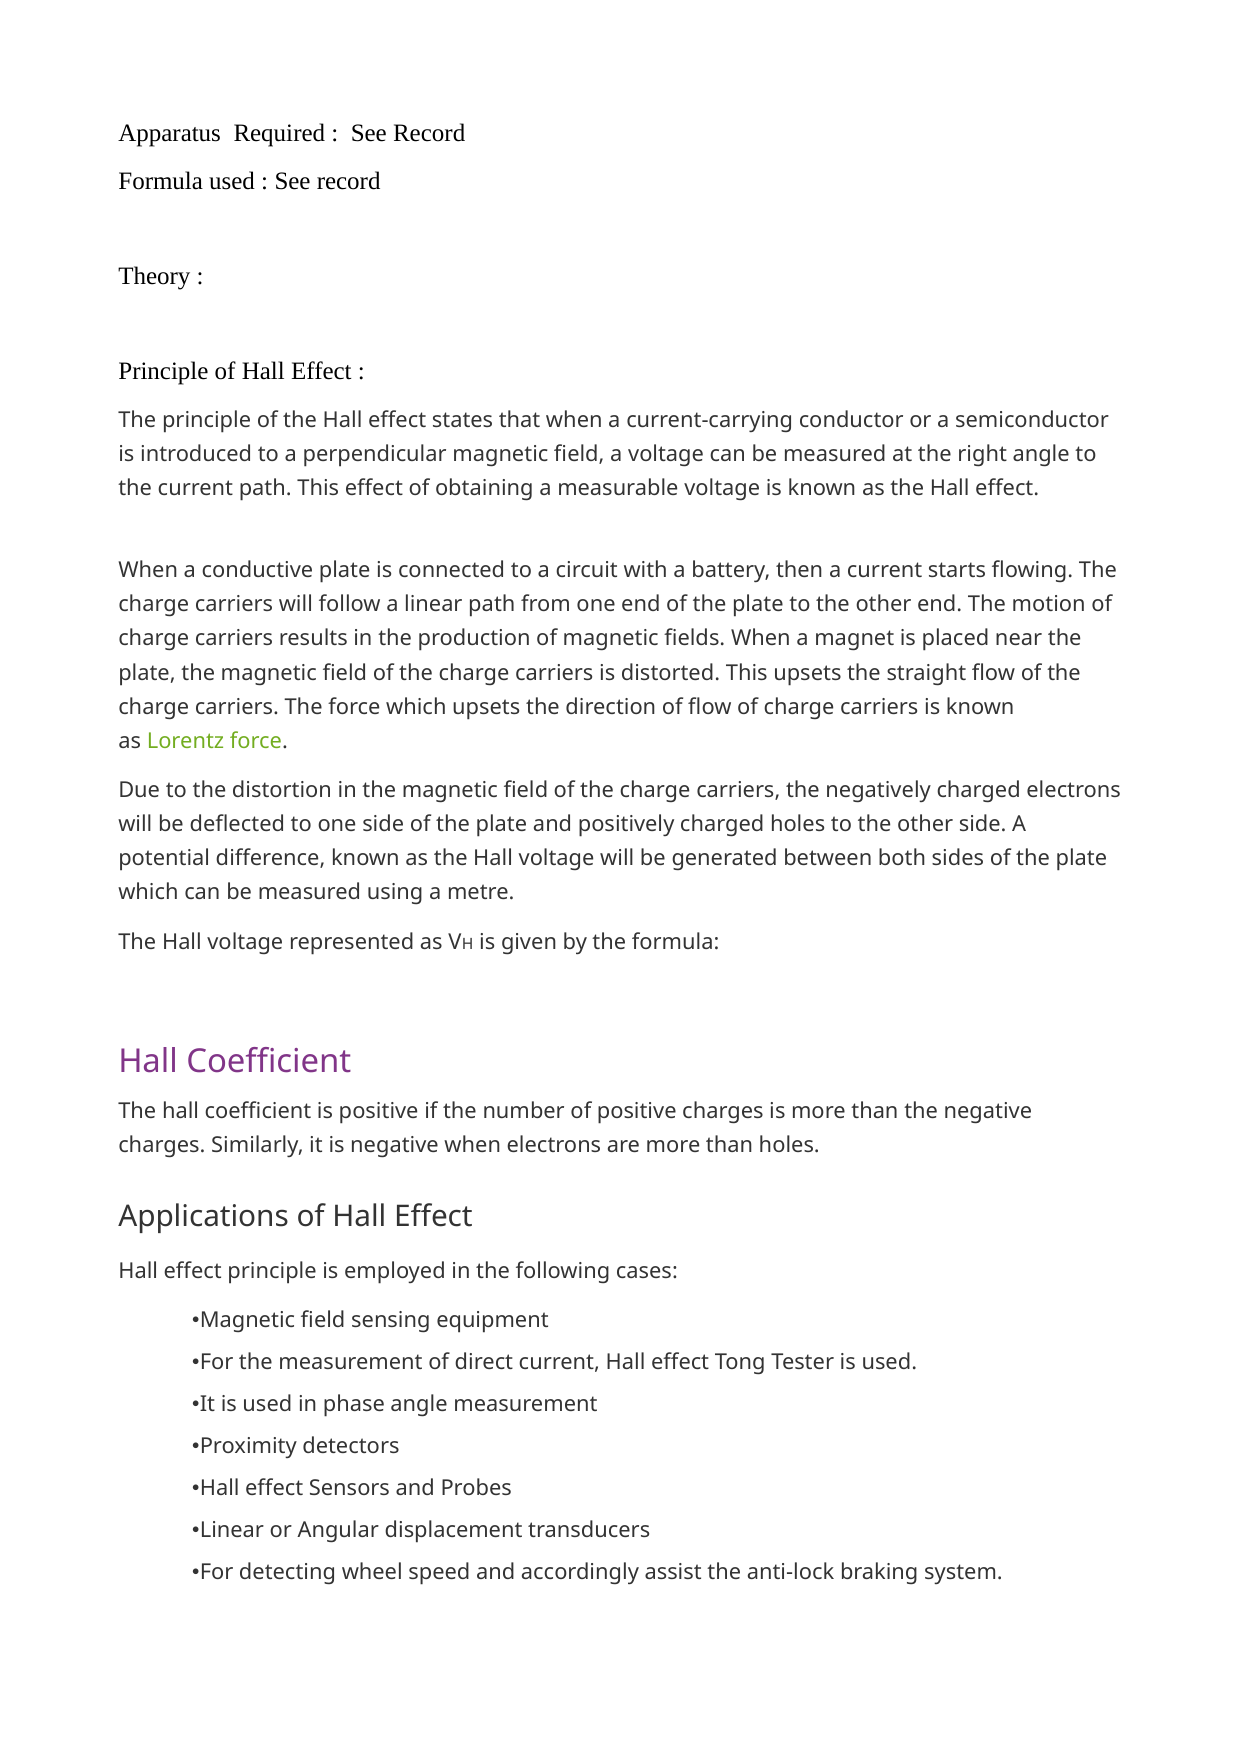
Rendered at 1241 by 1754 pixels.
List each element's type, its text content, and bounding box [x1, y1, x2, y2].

text Due to the distortion in the magnetic field of the charge carriers, the negatively charged electrons will be deflected to one side of the plate and positively charged holes to the other side. A potential difference, known as the Hall voltage will be generated between both sides of the plate which can be measured using a metre. [118, 773, 1122, 906]
text Hall effect principle is employed in the following cases: [118, 1254, 1122, 1284]
list Linear or Angular displacement transducers [118, 1514, 1122, 1544]
text The principle of the Hall effect states that when a current-carrying conductor or a semiconductor is introduced to a perpendicular magnetic field, a voltage can be measured at the right angle to the current path. This effect of obtaining a measurable voltage is known as the Hall effect. [118, 404, 1122, 502]
list Magnetic field sensing equipment [118, 1304, 1122, 1334]
list Hall effect Sensors and Probes [118, 1472, 1122, 1502]
text Formula used : See record [118, 166, 1122, 194]
text When a conductive plate is connected to a circuit with a battery, then a current starts flowing. The charge carriers will follow a linear path from one end of the plate to the other end. The motion of charge carriers results in the production of magnetic fields. When a magnet is placed near the plate, the magnetic field of the charge carriers is distorted. This upsets the straight flow of the charge carriers. The force which upsets the direction of flow of charge carriers is known as Lorentz force. [118, 521, 1122, 754]
list For the measurement of direct current, Hall effect Tong Tester is used. [118, 1346, 1122, 1376]
subtitle Hall Coefficient [118, 1038, 1122, 1082]
text Theory : [118, 261, 1122, 290]
list Proximity detectors [118, 1430, 1122, 1460]
text The hall coefficient is positive if the number of positive charges is more than the negative charges. Similarly, it is negative when electrons are more than holes. [118, 1095, 1122, 1159]
subtitle Applications of Hall Effect [118, 1194, 1122, 1235]
list For detecting wheel speed and accordingly assist the anti-lock braking system. [118, 1556, 1122, 1586]
text Apparatus Required : See Record [118, 118, 1122, 147]
list It is used in phase angle measurement [118, 1388, 1122, 1418]
text The Hall voltage represented as VH is given by the formula: [118, 926, 1122, 956]
text Principle of Hall Effect : [118, 356, 1122, 385]
